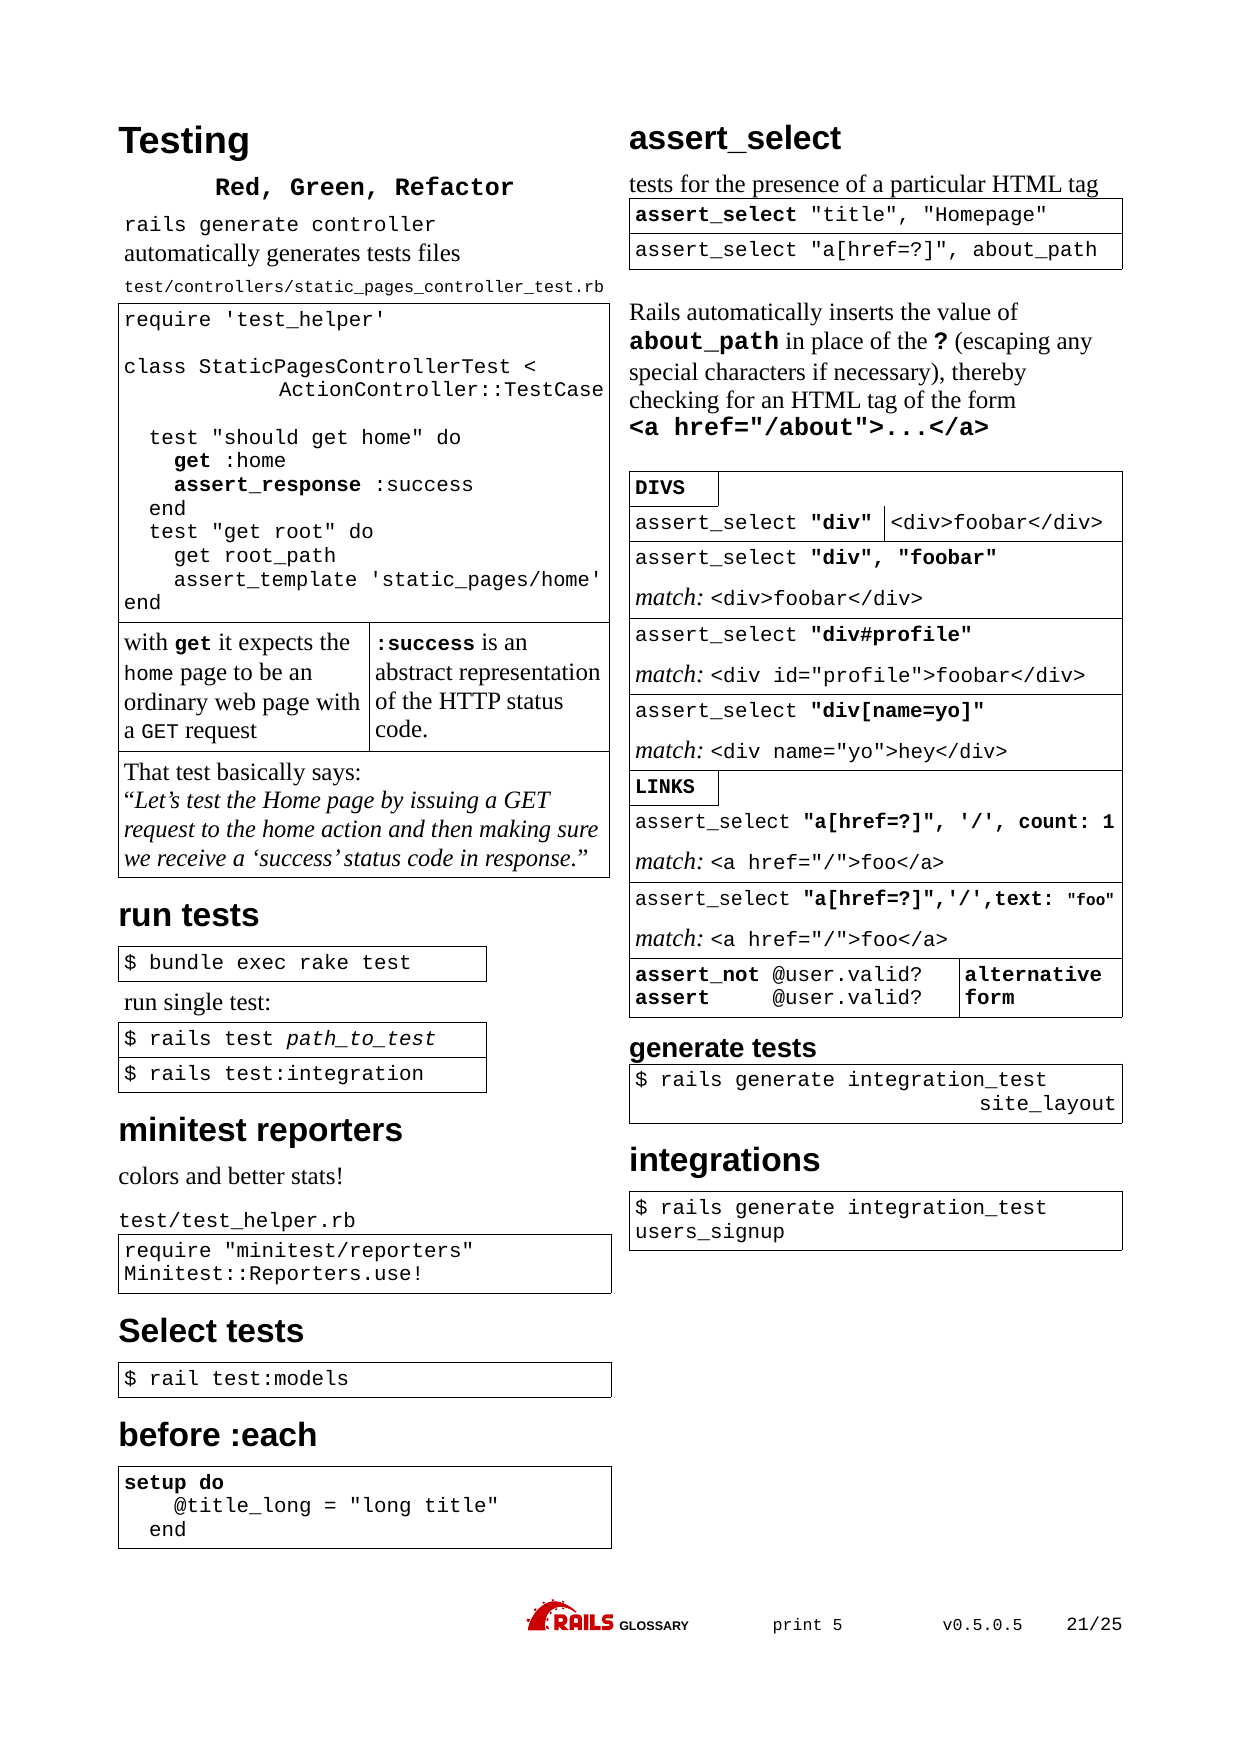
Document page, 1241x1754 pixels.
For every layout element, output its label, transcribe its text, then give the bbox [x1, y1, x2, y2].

table_cell That test basically says: “Let’s test the Home page by issuing a GET request to the home action and then making sure we receive a ‘success’ status code in response.” [119, 752, 609, 877]
table_cell assert_select "div#profile" [630, 619, 1122, 653]
text Red, Green, Refactor [118, 174, 611, 203]
table_cell $ rails test:integration [119, 1058, 486, 1092]
table_cell match: <div>foobar</div> [630, 577, 1122, 618]
table_header [481, 203, 611, 272]
subtitle minitest reporters [118, 1110, 611, 1149]
table_cell match: <div name="yo">hey</div> [630, 729, 1122, 770]
subtitle before :each [118, 1415, 611, 1453]
table_cell assert_select "div" [630, 506, 884, 541]
subtitle generate tests [629, 1032, 1122, 1063]
table_cell with get it expects the home page to be an ordinary web page with a GET request [119, 623, 369, 751]
table_header assert_select "title", "Homepage" [630, 199, 1122, 233]
table_cell match: <div id="profile">foobar</div> [630, 653, 1122, 694]
table_cell assert_select "a[href=?]", '/', count: 1 [630, 805, 1122, 841]
table_cell match: <a href="/">foo</a> [630, 841, 1122, 882]
text Rails automatically inserts the value of about_path in place of the ? (escaping any special characters if necessary), thereby checking for an HTML tag of the form [629, 297, 1122, 414]
table_cell alternative form [960, 959, 1122, 1017]
table_header $ bundle exec rake test [119, 947, 486, 981]
text test/test_helper.rb [118, 1210, 611, 1234]
subtitle Select tests [118, 1311, 611, 1349]
table_header require "minitest/reporters" Minitest::Reporters.use! [119, 1235, 611, 1293]
table_header $ rails generate integration_test users_signup [630, 1192, 1122, 1250]
table_cell assert_select "div[name=yo]" [630, 695, 1122, 729]
table_cell $ rails test path_to_test [119, 1023, 486, 1057]
table_header DIVS [630, 472, 718, 506]
text colors and better stats! [118, 1161, 611, 1190]
table_cell assert_select "a[href=?]", about_path [630, 234, 1122, 268]
table_header setup do @title_long = "long title" end [119, 1467, 611, 1548]
subtitle run tests [118, 895, 611, 934]
subtitle assert_select [629, 118, 1122, 157]
text tests for the presence of a particular HTML tag [629, 169, 1122, 198]
table_cell test/controllers/static_pages_controller_test.rb [118, 273, 611, 303]
table_header [719, 472, 1122, 506]
table_cell assert_not @user.valid? assert @user.valid? [630, 959, 959, 1017]
table_cell assert_select "a[href=?]",'/',text: "foo" [630, 883, 1122, 917]
table_cell LINKS [630, 771, 718, 805]
table_header rails generate controller automatically generates tests files [118, 203, 481, 272]
table_cell run single test: [118, 982, 486, 1022]
text <a href="/about">...</a> [629, 414, 1122, 443]
table_header $ rail test:models [119, 1363, 611, 1397]
table_cell match: <a href="/">foo</a> [630, 917, 1122, 958]
table_cell [719, 771, 1122, 805]
table_cell assert_select "div", "foobar" [630, 542, 1122, 577]
table_header require 'test_helper' class StaticPagesControllerTest < ActionController::TestCase test "should get home" do get :home assert_response :success end test "get root" do get root_path assert_template 'static_pages/home' end [119, 304, 609, 622]
subtitle integrations [629, 1140, 1122, 1179]
table_header $ rails generate integration_test site_layout [630, 1065, 1122, 1122]
table_cell <div>foobar</div> [885, 506, 1122, 541]
table_cell :success is an abstract representation of the HTTP status code. [370, 623, 609, 751]
subtitle Testing [118, 118, 611, 162]
